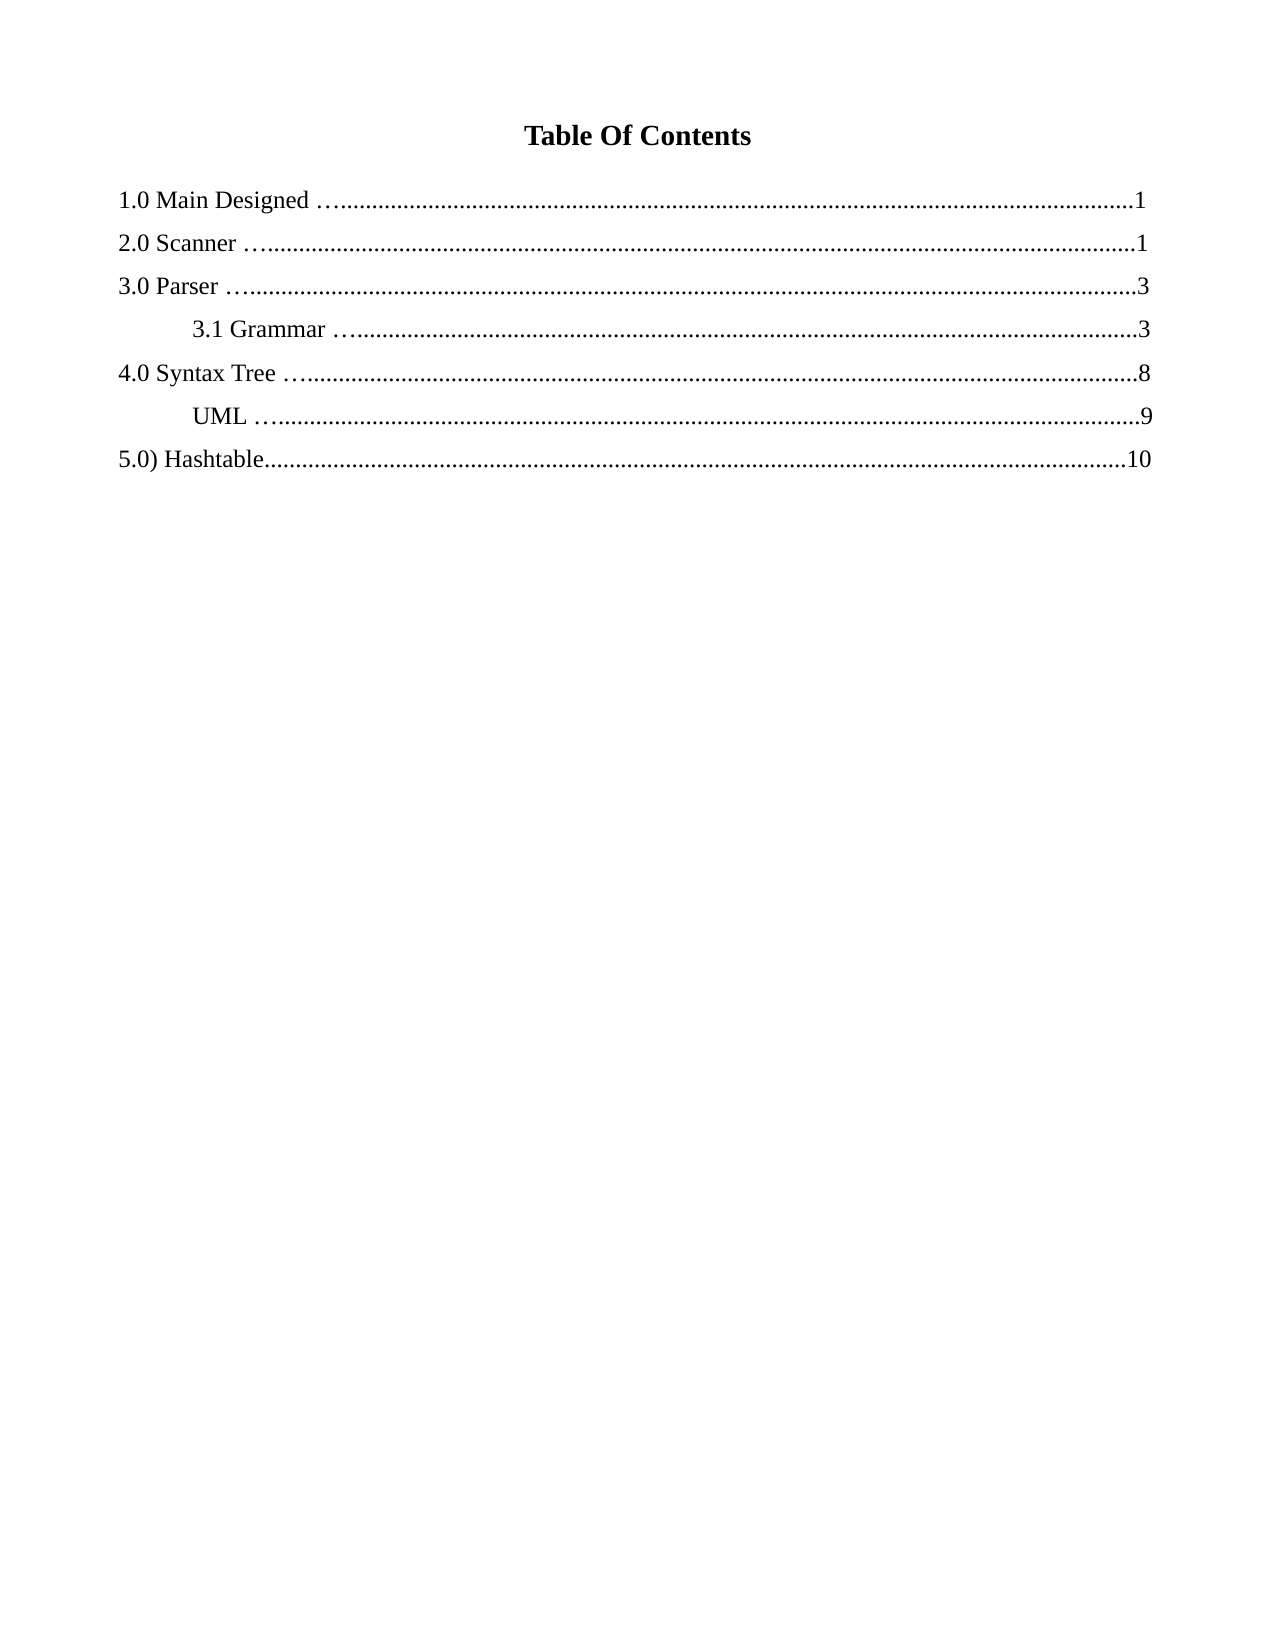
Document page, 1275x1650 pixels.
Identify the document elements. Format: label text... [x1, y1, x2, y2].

text UML …..........................................................................................................................................9 [118, 401, 1157, 429]
text 2.0 Scanner …...........................................................................................................................................1 [118, 228, 1157, 257]
text 4.0 Syntax Tree ….....................................................................................................................................8 [118, 358, 1157, 386]
text 1.0 Main Designed …...............................................................................................................................1 [118, 185, 1157, 214]
text Table Of Contents [118, 118, 1157, 152]
text 3.0 Parser …..............................................................................................................................................3 [118, 271, 1157, 300]
text 3.1 Grammar ….............................................................................................................................3 [118, 314, 1157, 343]
text 5.0) Hashtable..........................................................................................................................................10 [118, 444, 1157, 473]
